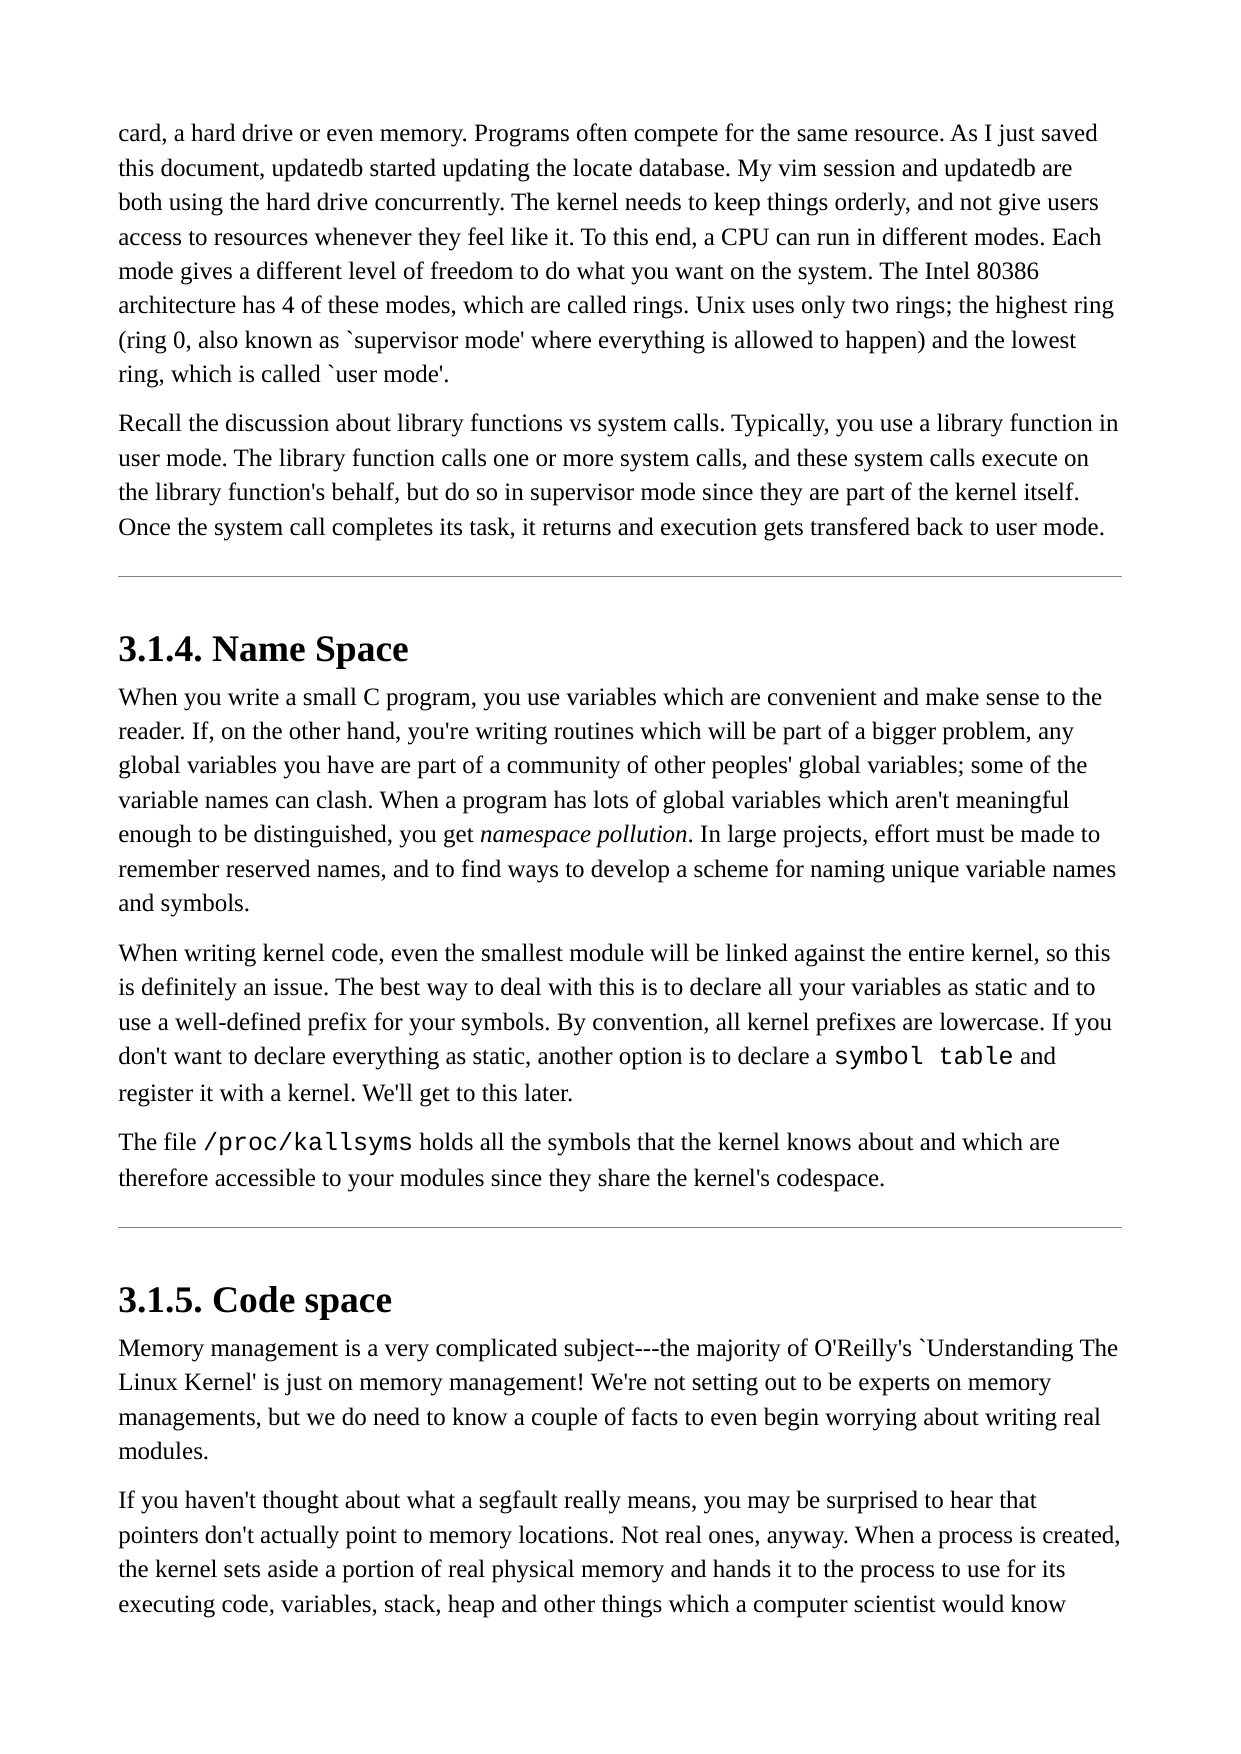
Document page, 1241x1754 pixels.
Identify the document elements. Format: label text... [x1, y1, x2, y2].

text card, a hard drive or even memory. Programs often compete for the same resource. As I just saved this document, updatedb started updating the locate database. My vim session and updatedb are both using the hard drive concurrently. The kernel needs to keep things orderly, and not give users access to resources whenever they feel like it. To this end, a CPU can run in different modes. Each mode gives a different level of freedom to do what you want on the system. The Intel 80386 architecture has 4 of these modes, which are called rings. Unix uses only two rings; the highest ring (ring 0, also known as `supervisor mode' where everything is allowed to happen) and the lowest ring, which is called `user mode'. [118, 118, 1122, 388]
text When writing kernel code, even the smallest module will be linked against the entire kernel, so this is definitely an issue. The best way to deal with this is to declare all your variables as static and to use a well-defined prefix for your symbols. By convention, all kernel prefixes are lowercase. If you don't want to declare everything as static, another option is to declare a symbol table and register it with a kernel. We'll get to this later. [118, 938, 1122, 1106]
text Memory management is a very complicated subject---the majority of O'Reilly's `Understanding The Linux Kernel' is just on memory management! We're not setting out to be experts on memory managements, but we do need to know a couple of facts to even begin worrying about writing real modules. [118, 1333, 1122, 1465]
text The file /proc/kallsyms holds all the symbols that the kernel knows about and which are therefore accessible to your modules since they share the kernel's codespace. [118, 1127, 1122, 1192]
text Recall the discussion about library functions vs system calls. Typically, you use a library function in user mode. The library function calls one or more system calls, and these system calls execute on the library function's behalf, but do so in supervisor mode since they are part of the kernel itself. Once the system call completes its task, it returns and execution gets transfered back to user mode. [118, 408, 1122, 541]
text If you haven't thought about what a segfault really means, you may be surprised to hear that pointers don't actually point to memory locations. Not real ones, anyway. When a process is created, the kernel sets aside a portion of real physical memory and hands it to the process to use for its executing code, variables, stack, heap and other things which a computer scientist would know [118, 1485, 1122, 1618]
subtitle 3.1.4. Name Space [118, 626, 1122, 669]
text When you write a small C program, you use variables which are convenient and make sense to the reader. If, on the other hand, you're writing routines which will be part of a bigger problem, any global variables you have are part of a community of other peoples' global variables; some of the variable names can clash. When a program has lots of global variables which aren't meaningful enough to be distinguished, you get namespace pollution. In large projects, effort must be made to remember reserved names, and to find ways to develop a scheme for naming unique variable names and symbols. [118, 682, 1122, 917]
subtitle 3.1.5. Code space [118, 1277, 1122, 1320]
